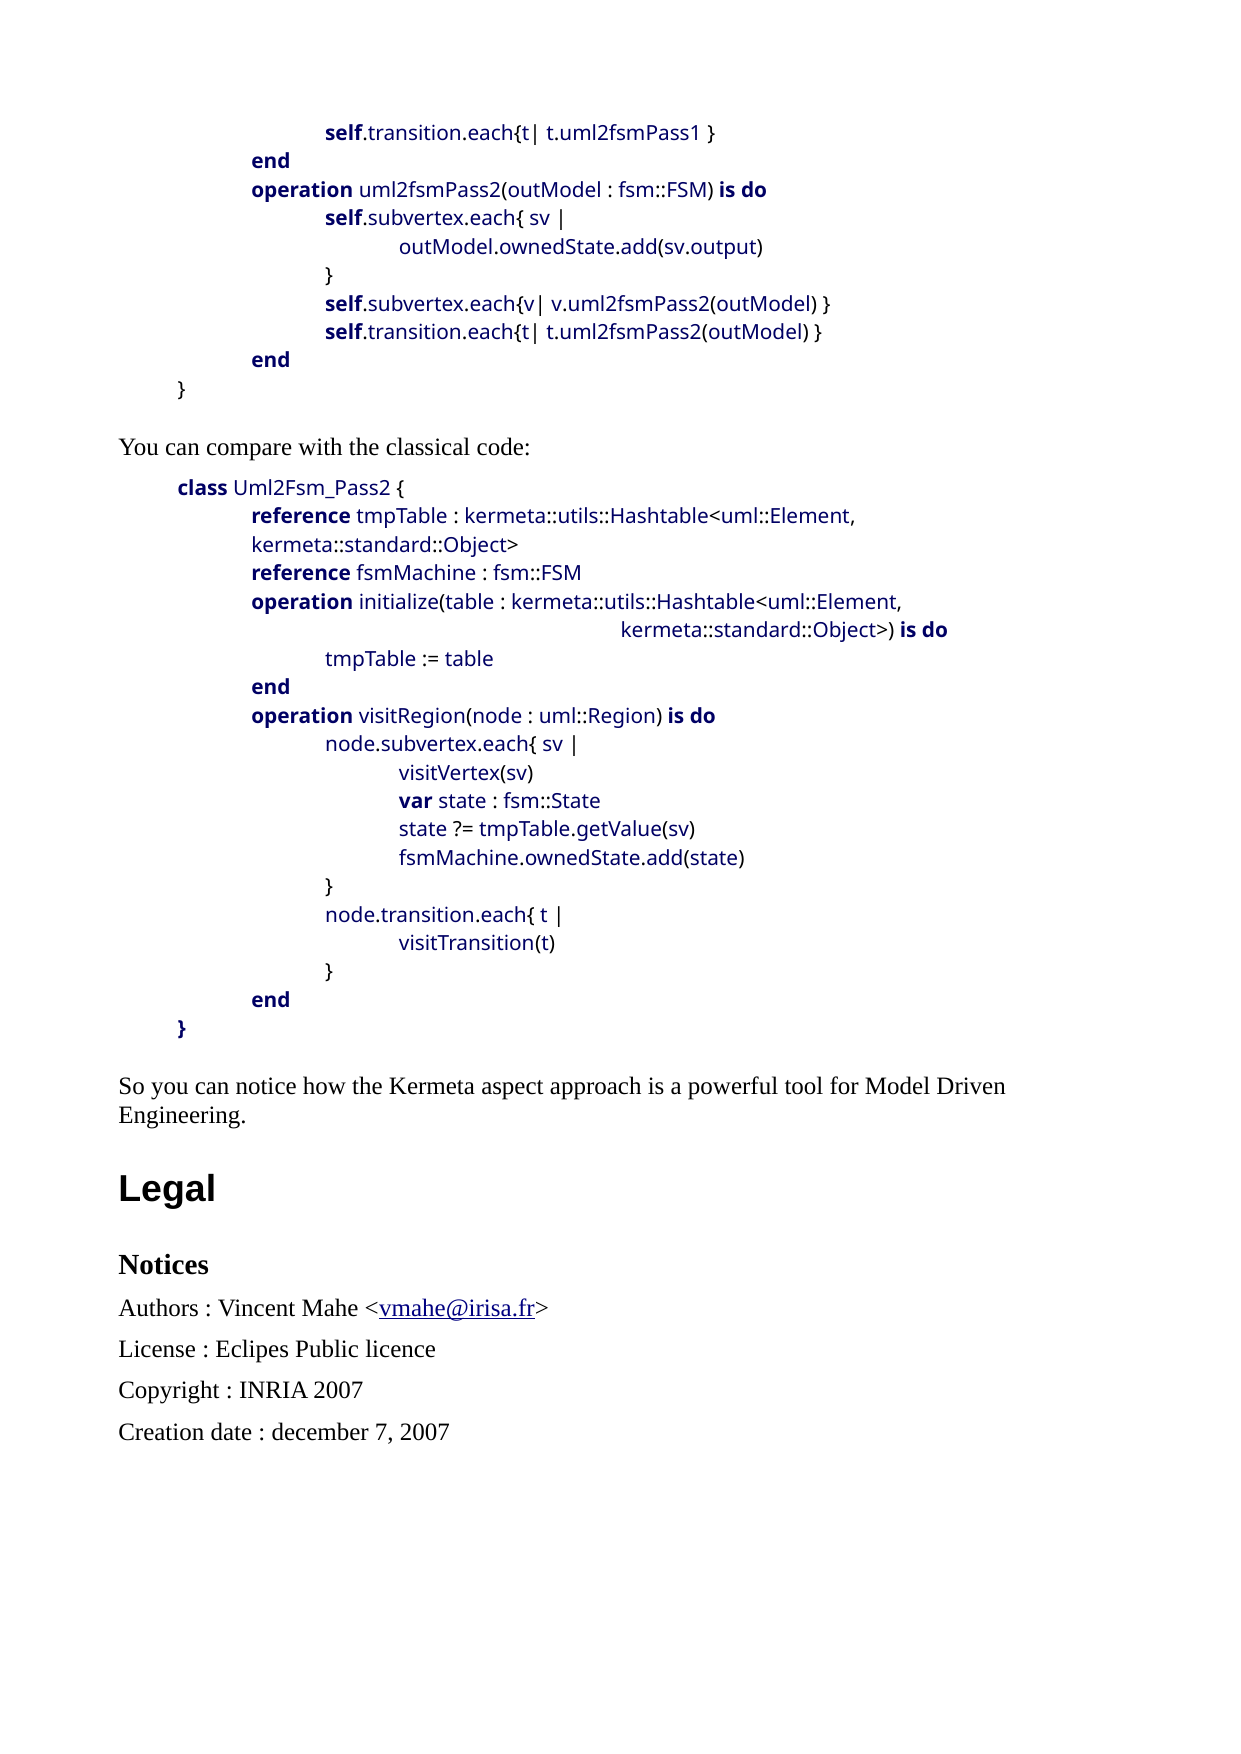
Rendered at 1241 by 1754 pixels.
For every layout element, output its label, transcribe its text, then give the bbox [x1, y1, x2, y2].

text So you can notice how the Kermeta aspect approach is a powerful tool for Model Driven Engineering. [118, 1071, 1122, 1129]
text Copyright : INRIA 2007 [118, 1376, 1122, 1404]
text You can compare with the classical code: [118, 432, 1122, 461]
list class Uml2Fsm_Pass2 { reference tmpTable : kermeta::utils::Hashtable<uml::Element, kermeta::standard::Object> reference fsmMachine : fsm::FSM operation initialize(table : kermeta::utils::Hashtable<uml::Element, kermeta::standard::Object>) is do tmpTable := table end operation visitRegion(node : uml::Region) is do node.subvertex.each{ sv | visitVertex(sv) var state : fsm::State state ?= tmpTable.getValue(sv) fsmMachine.ownedState.add(state) } node.transition.each{ t | visitTransition(t) } end } [177, 473, 1122, 1042]
subtitle Notices [118, 1247, 1122, 1281]
text Authors : Vincent Mahe <vmahe@irisa.fr> [118, 1293, 1122, 1322]
list self.transition.each{t| t.uml2fsmPass1 } end operation uml2fsmPass2(outModel : fsm::FSM) is do self.subvertex.each{ sv | outModel.ownedState.add(sv.output) } self.subvertex.each{v| v.uml2fsmPass2(outModel) } self.transition.each{t| t.uml2fsmPass2(outModel) } end } [177, 118, 1122, 402]
text Creation date : december 7, 2007 [118, 1417, 1122, 1446]
text License : Eclipes Public licence [118, 1334, 1122, 1363]
subtitle Legal [118, 1166, 1122, 1209]
